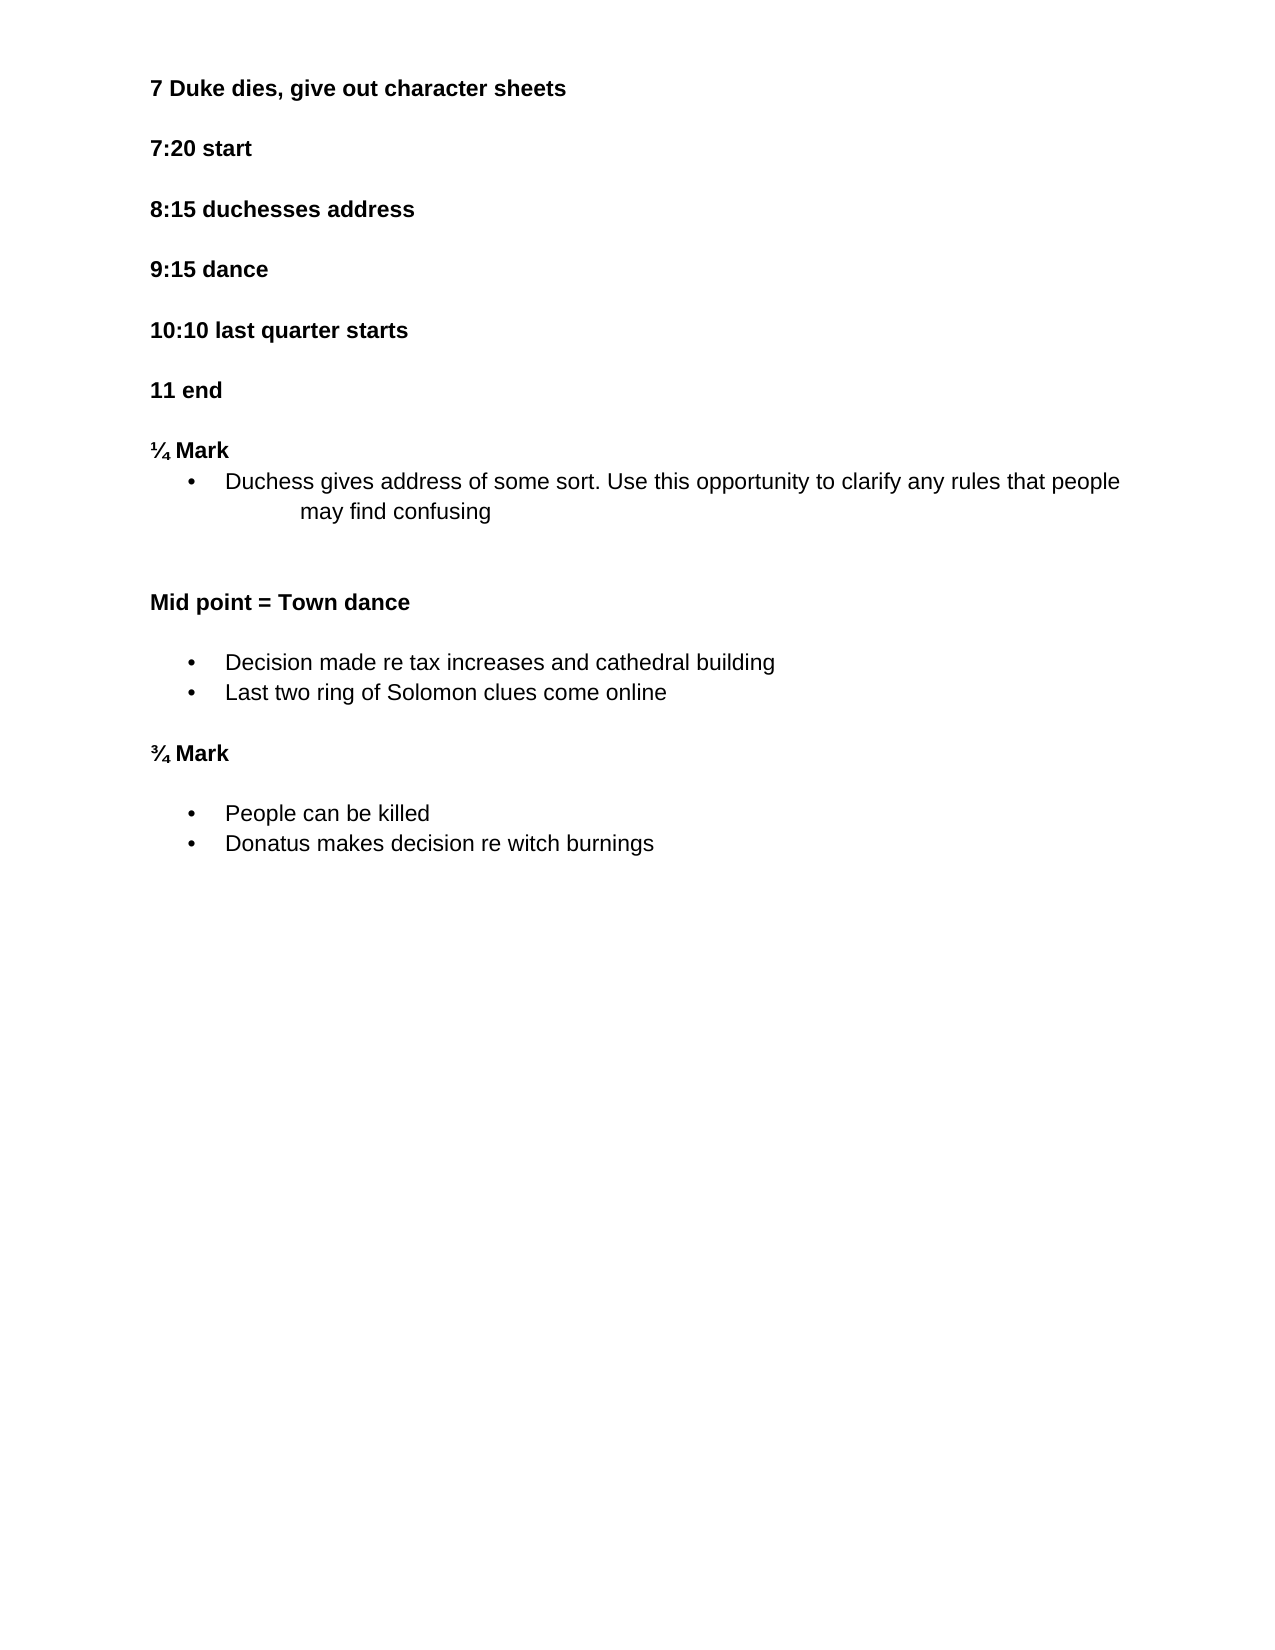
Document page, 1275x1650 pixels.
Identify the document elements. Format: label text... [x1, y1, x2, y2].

text 11 end [150, 377, 1125, 403]
text ¼ Mark [150, 437, 1125, 464]
text Mid point = Town dance [150, 588, 1125, 615]
text ¾ Mark [150, 739, 1125, 766]
text 7 Duke dies, give out character sheets [150, 75, 1125, 101]
list People can be killed [187, 800, 1125, 826]
list Decision made re tax increases and cathedral building [187, 649, 1125, 675]
text 8:15 duchesses address [150, 196, 1125, 222]
text 7:20 start [150, 135, 1125, 162]
list Donatus makes decision re witch burnings [187, 830, 1125, 857]
text 10:10 last quarter starts [150, 317, 1125, 343]
text 9:15 dance [150, 256, 1125, 283]
list Duchess gives address of some sort. Use this opportunity to clarify any rules that people may find confusing [187, 468, 1125, 524]
list Last two ring of Solomon clues come online [187, 679, 1125, 706]
